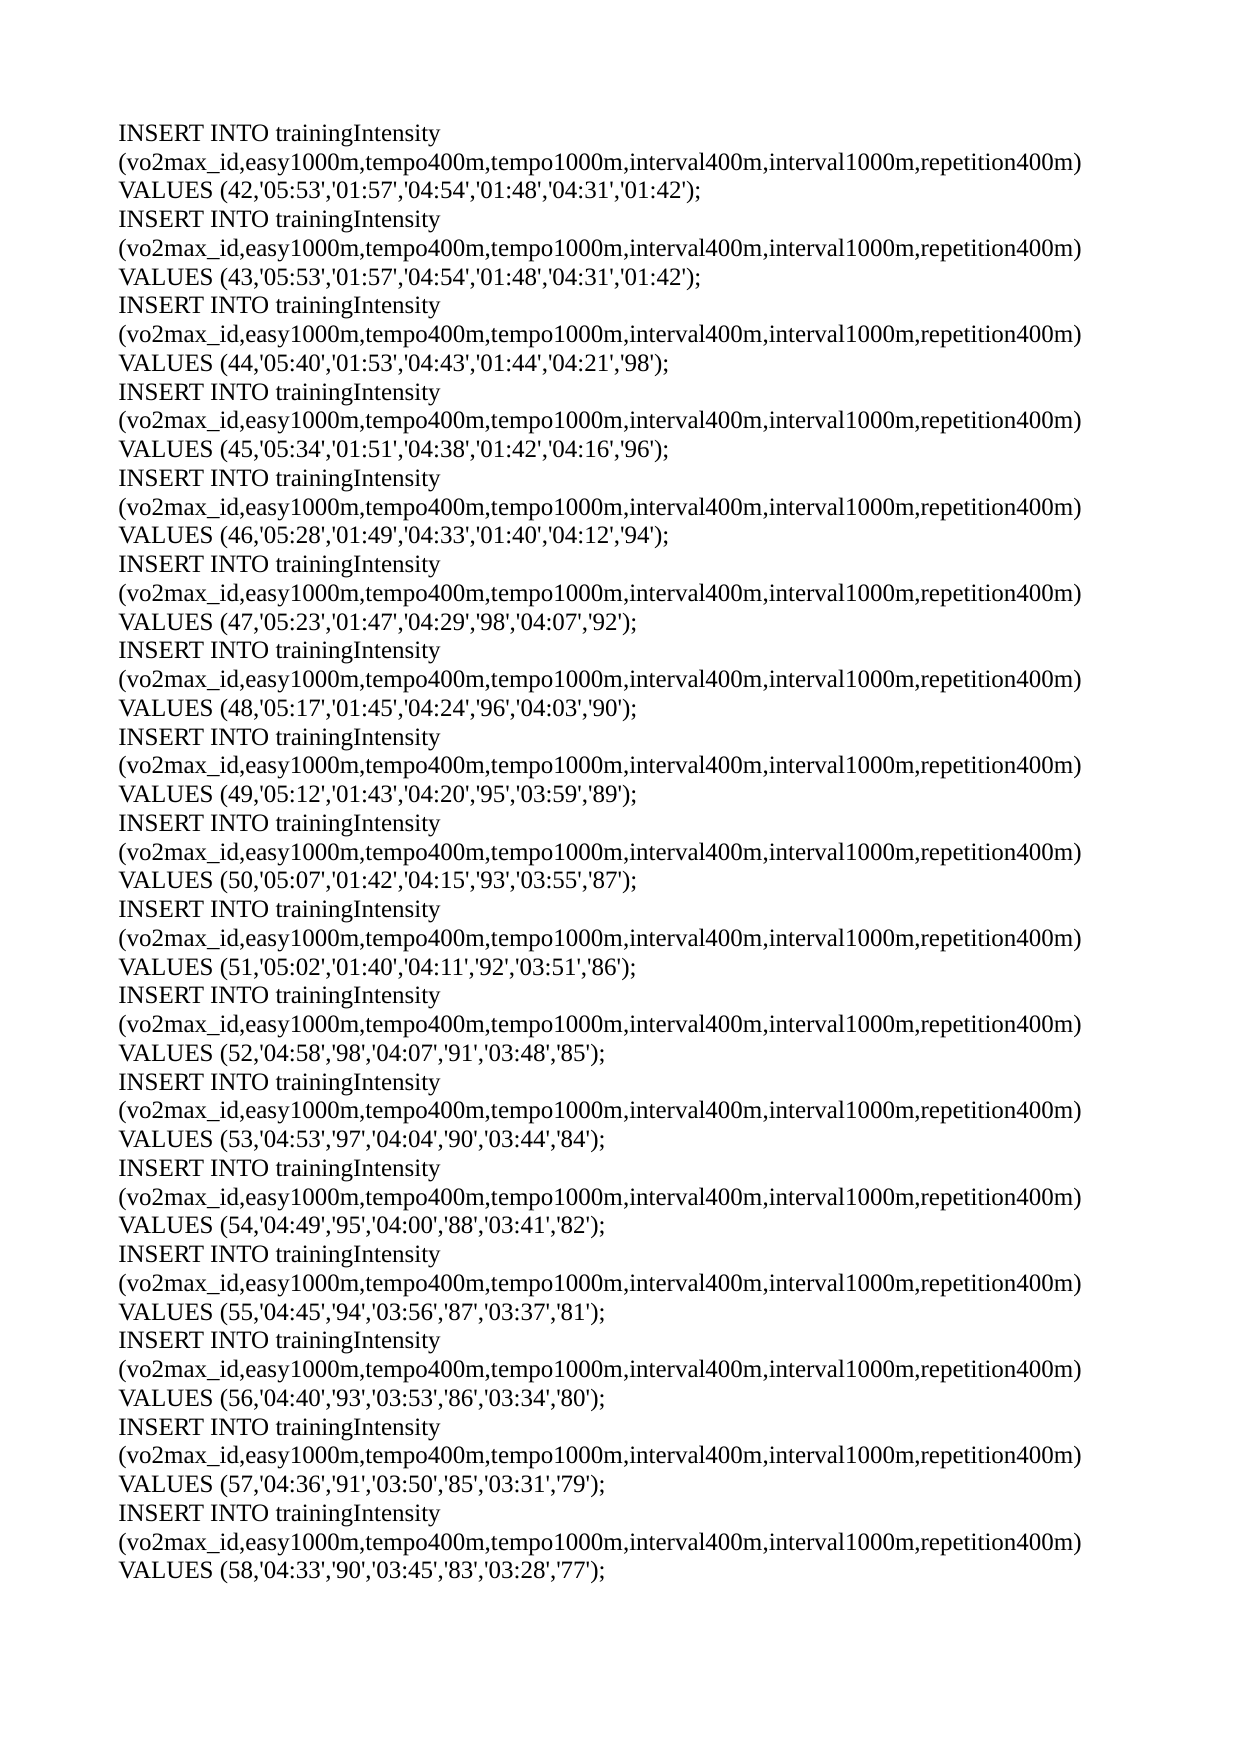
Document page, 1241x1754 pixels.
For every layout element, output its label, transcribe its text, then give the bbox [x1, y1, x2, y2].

text INSERT INTO trainingIntensity (vo2max_id,easy1000m,tempo400m,tempo1000m,interval400m,interval1000m,repetition400m) [118, 204, 1122, 262]
text VALUES (54,'04:49','95','04:00','88','03:41','82'); [118, 1211, 1122, 1239]
text VALUES (44,'05:40','01:53','04:43','01:44','04:21','98'); [118, 348, 1122, 377]
text INSERT INTO trainingIntensity (vo2max_id,easy1000m,tempo400m,tempo1000m,interval400m,interval1000m,repetition400m) [118, 291, 1122, 348]
text INSERT INTO trainingIntensity (vo2max_id,easy1000m,tempo400m,tempo1000m,interval400m,interval1000m,repetition400m) [118, 981, 1122, 1038]
text INSERT INTO trainingIntensity (vo2max_id,easy1000m,tempo400m,tempo1000m,interval400m,interval1000m,repetition400m) [118, 1498, 1122, 1556]
text VALUES (45,'05:34','01:51','04:38','01:42','04:16','96'); [118, 434, 1122, 463]
text INSERT INTO trainingIntensity (vo2max_id,easy1000m,tempo400m,tempo1000m,interval400m,interval1000m,repetition400m) [118, 377, 1122, 434]
text INSERT INTO trainingIntensity (vo2max_id,easy1000m,tempo400m,tempo1000m,interval400m,interval1000m,repetition400m) [118, 463, 1122, 521]
text VALUES (53,'04:53','97','04:04','90','03:44','84'); [118, 1124, 1122, 1153]
text VALUES (55,'04:45','94','03:56','87','03:37','81'); [118, 1297, 1122, 1326]
text VALUES (47,'05:23','01:47','04:29','98','04:07','92'); [118, 607, 1122, 636]
text INSERT INTO trainingIntensity (vo2max_id,easy1000m,tempo400m,tempo1000m,interval400m,interval1000m,repetition400m) [118, 1239, 1122, 1297]
text VALUES (49,'05:12','01:43','04:20','95','03:59','89'); [118, 779, 1122, 808]
text VALUES (51,'05:02','01:40','04:11','92','03:51','86'); [118, 952, 1122, 981]
text VALUES (57,'04:36','91','03:50','85','03:31','79'); [118, 1469, 1122, 1498]
text VALUES (46,'05:28','01:49','04:33','01:40','04:12','94'); [118, 521, 1122, 549]
text VALUES (52,'04:58','98','04:07','91','03:48','85'); [118, 1038, 1122, 1067]
text INSERT INTO trainingIntensity (vo2max_id,easy1000m,tempo400m,tempo1000m,interval400m,interval1000m,repetition400m) [118, 808, 1122, 866]
text INSERT INTO trainingIntensity (vo2max_id,easy1000m,tempo400m,tempo1000m,interval400m,interval1000m,repetition400m) [118, 1412, 1122, 1469]
text INSERT INTO trainingIntensity (vo2max_id,easy1000m,tempo400m,tempo1000m,interval400m,interval1000m,repetition400m) [118, 1326, 1122, 1383]
text VALUES (42,'05:53','01:57','04:54','01:48','04:31','01:42'); [118, 176, 1122, 204]
text VALUES (43,'05:53','01:57','04:54','01:48','04:31','01:42'); [118, 262, 1122, 291]
text INSERT INTO trainingIntensity (vo2max_id,easy1000m,tempo400m,tempo1000m,interval400m,interval1000m,repetition400m) [118, 722, 1122, 779]
text VALUES (48,'05:17','01:45','04:24','96','04:03','90'); [118, 693, 1122, 722]
text INSERT INTO trainingIntensity (vo2max_id,easy1000m,tempo400m,tempo1000m,interval400m,interval1000m,repetition400m) [118, 636, 1122, 693]
text VALUES (56,'04:40','93','03:53','86','03:34','80'); [118, 1383, 1122, 1412]
text INSERT INTO trainingIntensity (vo2max_id,easy1000m,tempo400m,tempo1000m,interval400m,interval1000m,repetition400m) [118, 549, 1122, 607]
text VALUES (58,'04:33','90','03:45','83','03:28','77'); [118, 1556, 1122, 1584]
text INSERT INTO trainingIntensity (vo2max_id,easy1000m,tempo400m,tempo1000m,interval400m,interval1000m,repetition400m) [118, 1153, 1122, 1211]
text VALUES (50,'05:07','01:42','04:15','93','03:55','87'); [118, 866, 1122, 894]
text INSERT INTO trainingIntensity (vo2max_id,easy1000m,tempo400m,tempo1000m,interval400m,interval1000m,repetition400m) [118, 1067, 1122, 1124]
text INSERT INTO trainingIntensity (vo2max_id,easy1000m,tempo400m,tempo1000m,interval400m,interval1000m,repetition400m) [118, 118, 1122, 176]
text INSERT INTO trainingIntensity (vo2max_id,easy1000m,tempo400m,tempo1000m,interval400m,interval1000m,repetition400m) [118, 894, 1122, 952]
